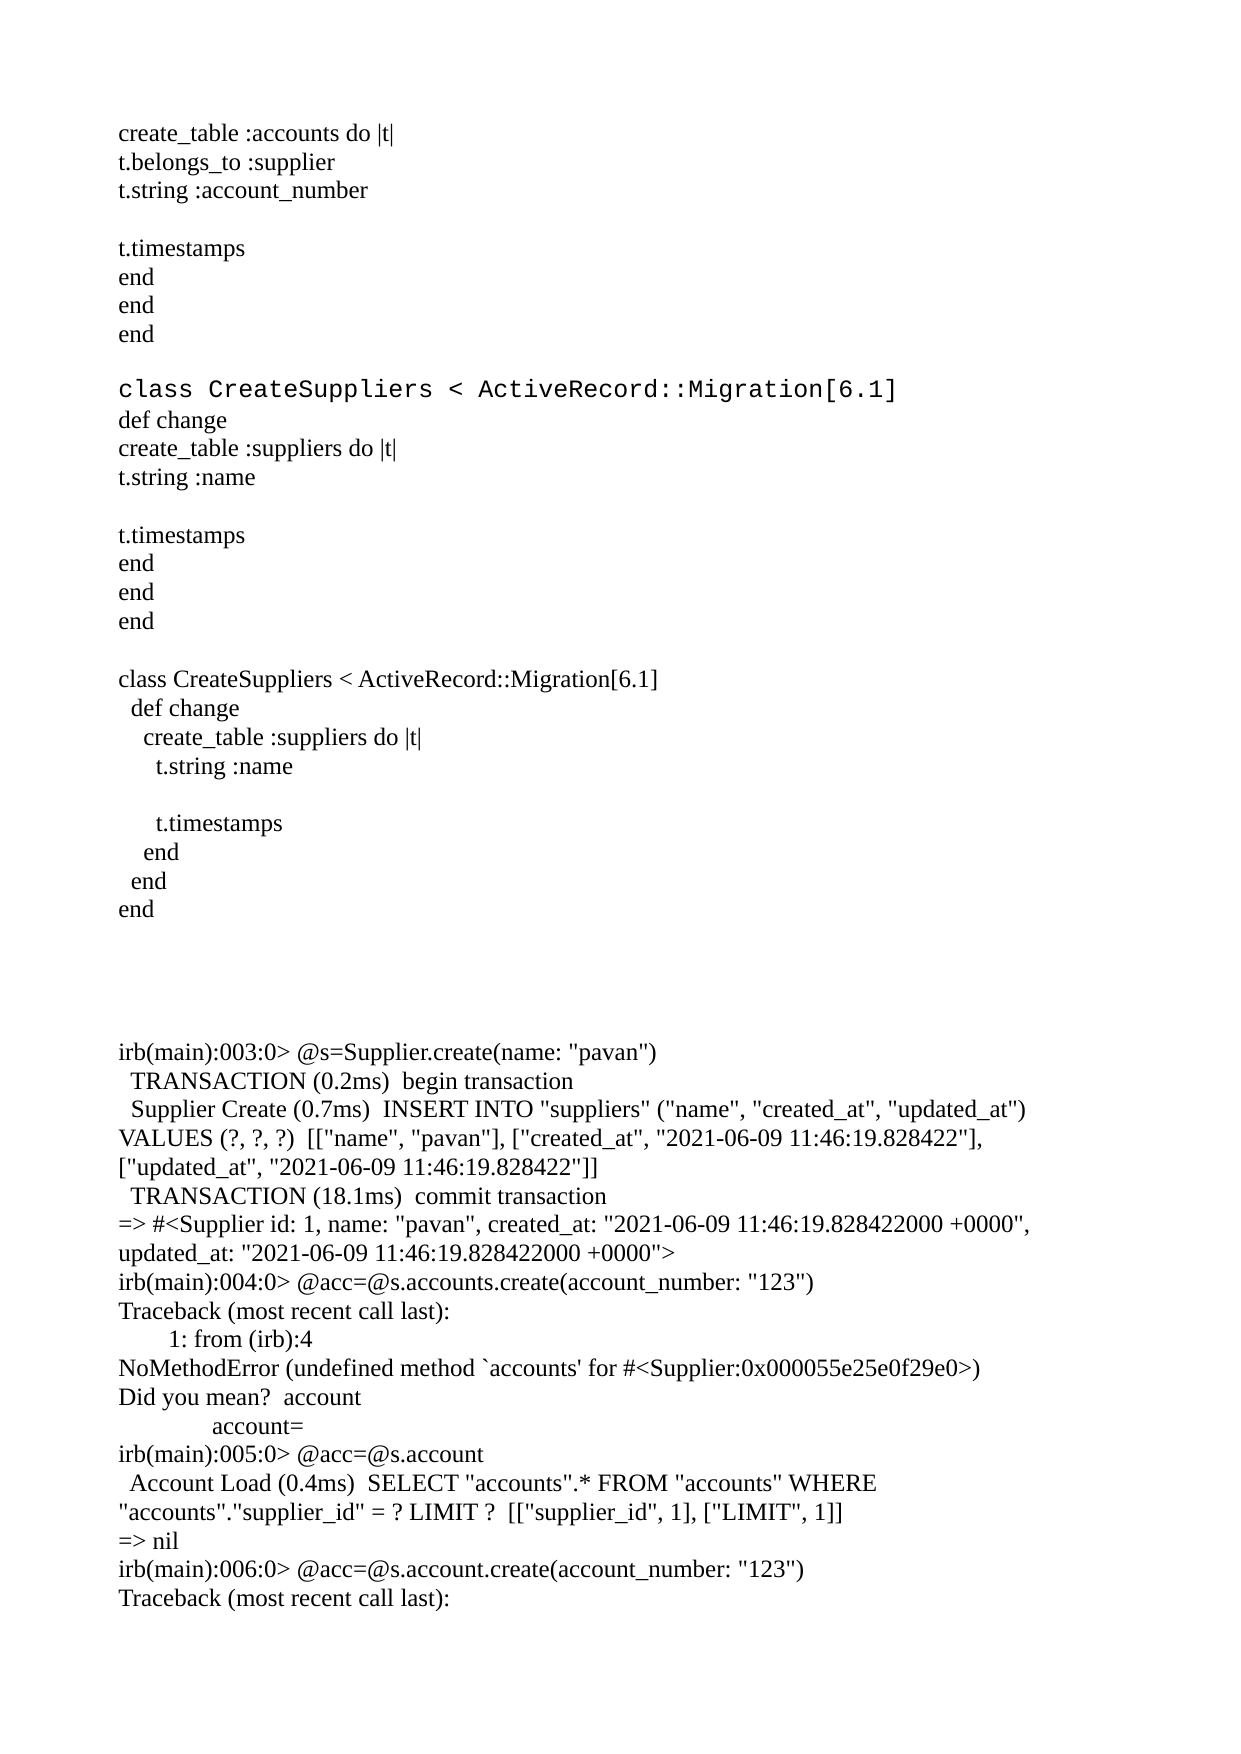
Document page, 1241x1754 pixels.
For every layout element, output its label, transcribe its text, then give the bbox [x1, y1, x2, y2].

text create_table :suppliers do |t| [118, 722, 1122, 751]
text account= [118, 1411, 1122, 1439]
text t.timestamps [118, 520, 1122, 548]
text end [118, 837, 1122, 866]
text irb(main):004:0> @acc=@s.accounts.create(account_number: "123") [118, 1267, 1122, 1296]
text def change [118, 693, 1122, 722]
text irb(main):006:0> @acc=@s.account.create(account_number: "123") [118, 1554, 1122, 1583]
text TRANSACTION (18.1ms) commit transaction [118, 1181, 1122, 1209]
text Account Load (0.4ms) SELECT "accounts".* FROM "accounts" WHERE "accounts"."supplier_id" = ? LIMIT ? [["supplier_id", 1], ["LIMIT", 1]] [118, 1468, 1122, 1526]
text class CreateSuppliers < ActiveRecord::Migration[6.1] [118, 376, 1122, 405]
text def change [118, 405, 1122, 433]
text => nil [118, 1526, 1122, 1554]
text t.string :name [118, 462, 1122, 491]
text end [118, 548, 1122, 577]
text t.belongs_to :supplier [118, 147, 1122, 176]
text end [118, 291, 1122, 319]
text create_table :accounts do |t| [118, 118, 1122, 147]
text Traceback (most recent call last): [118, 1296, 1122, 1324]
text end [118, 894, 1122, 923]
text create_table :suppliers do |t| [118, 433, 1122, 462]
text => #<Supplier id: 1, name: "pavan", created_at: "2021-06-09 11:46:19.828422000 +0000", updated_at: "2021-06-09 11:46:19.828422000 +0000"> [118, 1209, 1122, 1267]
text t.string :account_number [118, 176, 1122, 204]
text t.timestamps [118, 233, 1122, 262]
text end [118, 866, 1122, 894]
text irb(main):003:0> @s=Supplier.create(name: "pavan") [118, 1037, 1122, 1066]
text Supplier Create (0.7ms) INSERT INTO "suppliers" ("name", "created_at", "updated_at") VALUES (?, ?, ?) [["name", "pavan"], ["created_at", "2021-06-09 11:46:19.828422"], ["updated_at", "2021-06-09 11:46:19.828422"]] [118, 1094, 1122, 1181]
text t.timestamps [118, 808, 1122, 837]
text TRANSACTION (0.2ms) begin transaction [118, 1066, 1122, 1094]
text 1: from (irb):4 [118, 1324, 1122, 1353]
text NoMethodError (undefined method `accounts' for #<Supplier:0x000055e25e0f29e0>) [118, 1353, 1122, 1382]
text end [118, 606, 1122, 635]
text t.string :name [118, 751, 1122, 779]
text Traceback (most recent call last): [118, 1583, 1122, 1612]
text irb(main):005:0> @acc=@s.account [118, 1439, 1122, 1468]
text class CreateSuppliers < ActiveRecord::Migration[6.1] [118, 664, 1122, 693]
text end [118, 577, 1122, 606]
text end [118, 262, 1122, 291]
text Did you mean? account [118, 1382, 1122, 1411]
text end [118, 319, 1122, 348]
